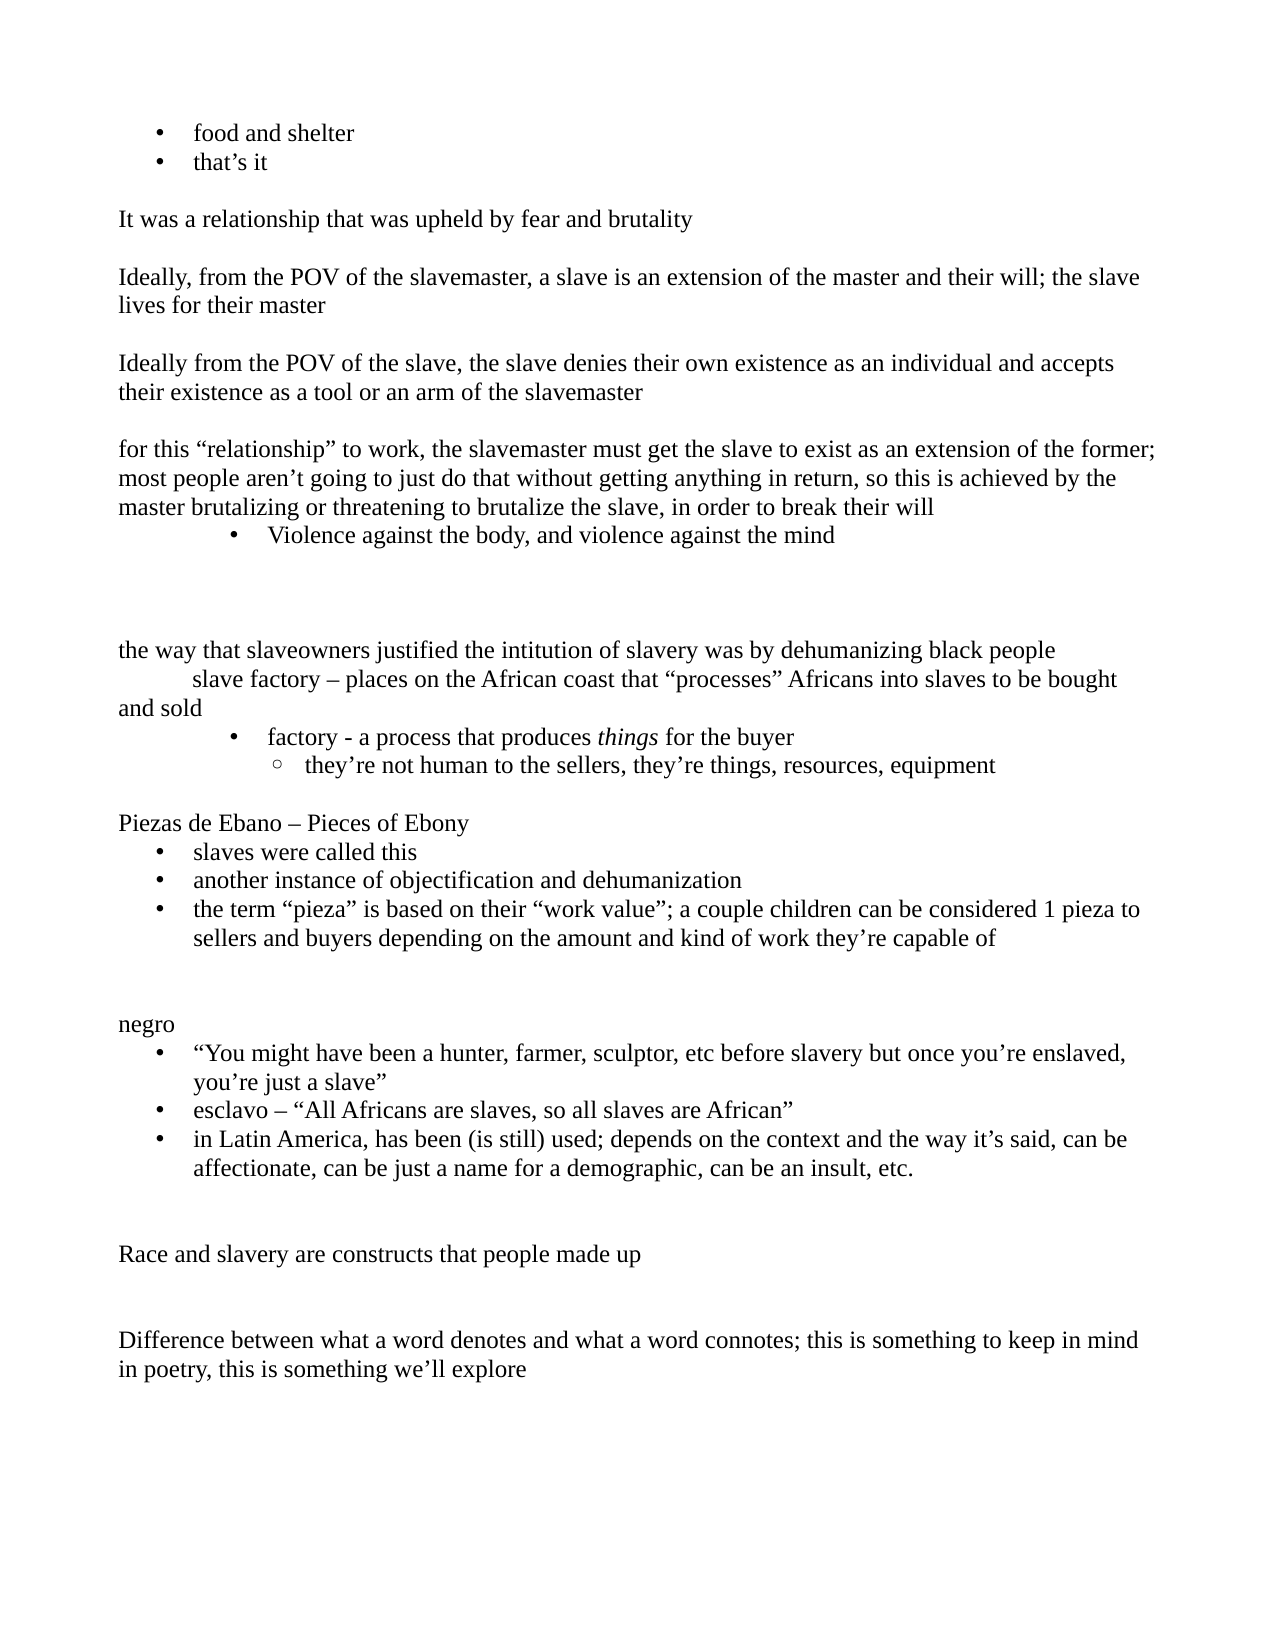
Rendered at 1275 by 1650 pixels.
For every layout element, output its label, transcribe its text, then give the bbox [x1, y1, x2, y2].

text Difference between what a word denotes and what a word connotes; this is something to keep in mind in poetry, this is something we’ll explore [118, 1326, 1157, 1383]
list the term “pieza” is based on their “work value”; a couple children can be considered 1 pieza to sellers and buyers depending on the amount and kind of work they’re capable of [156, 894, 1157, 952]
list that’s it [156, 147, 1157, 176]
text Ideally from the POV of the slave, the slave denies their own existence as an individual and accepts their existence as a tool or an arm of the slavemaster [118, 348, 1157, 406]
text the way that slaveowners justified the intitution of slavery was by dehumanizing black people [118, 636, 1157, 664]
list Violence against the body, and violence against the mind [229, 521, 1157, 549]
text slave factory – places on the African coast that “processes” Africans into slaves to be bought and sold [118, 664, 1157, 722]
list slaves were called this [156, 837, 1157, 866]
text Ideally, from the POV of the slavemaster, a slave is an extension of the master and their will; the slave lives for their master [118, 262, 1157, 319]
text It was a relationship that was upheld by fear and brutality [118, 204, 1157, 233]
list in Latin America, has been (is still) used; depends on the context and the way it’s said, can be affectionate, can be just a name for a demographic, can be an insult, etc. [156, 1124, 1157, 1182]
list esclavo – “All Africans are slaves, so all slaves are African” [156, 1096, 1157, 1124]
text for this “relationship” to work, the slavemaster must get the slave to exist as an extension of the former; most people aren’t going to just do that without getting anything in return, so this is achieved by the master brutalizing or threatening to brutalize the slave, in order to break their will [118, 434, 1157, 521]
list food and shelter [156, 118, 1157, 147]
text negro [118, 1009, 1157, 1038]
text Piezas de Ebano – Pieces of Ebony [118, 808, 1157, 837]
list another instance of objectification and dehumanization [156, 866, 1157, 894]
text Race and slavery are constructs that people made up [118, 1239, 1157, 1268]
list “You might have been a hunter, farmer, sculptor, etc before slavery but once you’re enslaved, you’re just a slave” [156, 1038, 1157, 1096]
list factory - a process that produces things for the buyer [229, 722, 1157, 751]
list they’re not human to the sellers, they’re things, resources, equipment [267, 751, 1157, 779]
